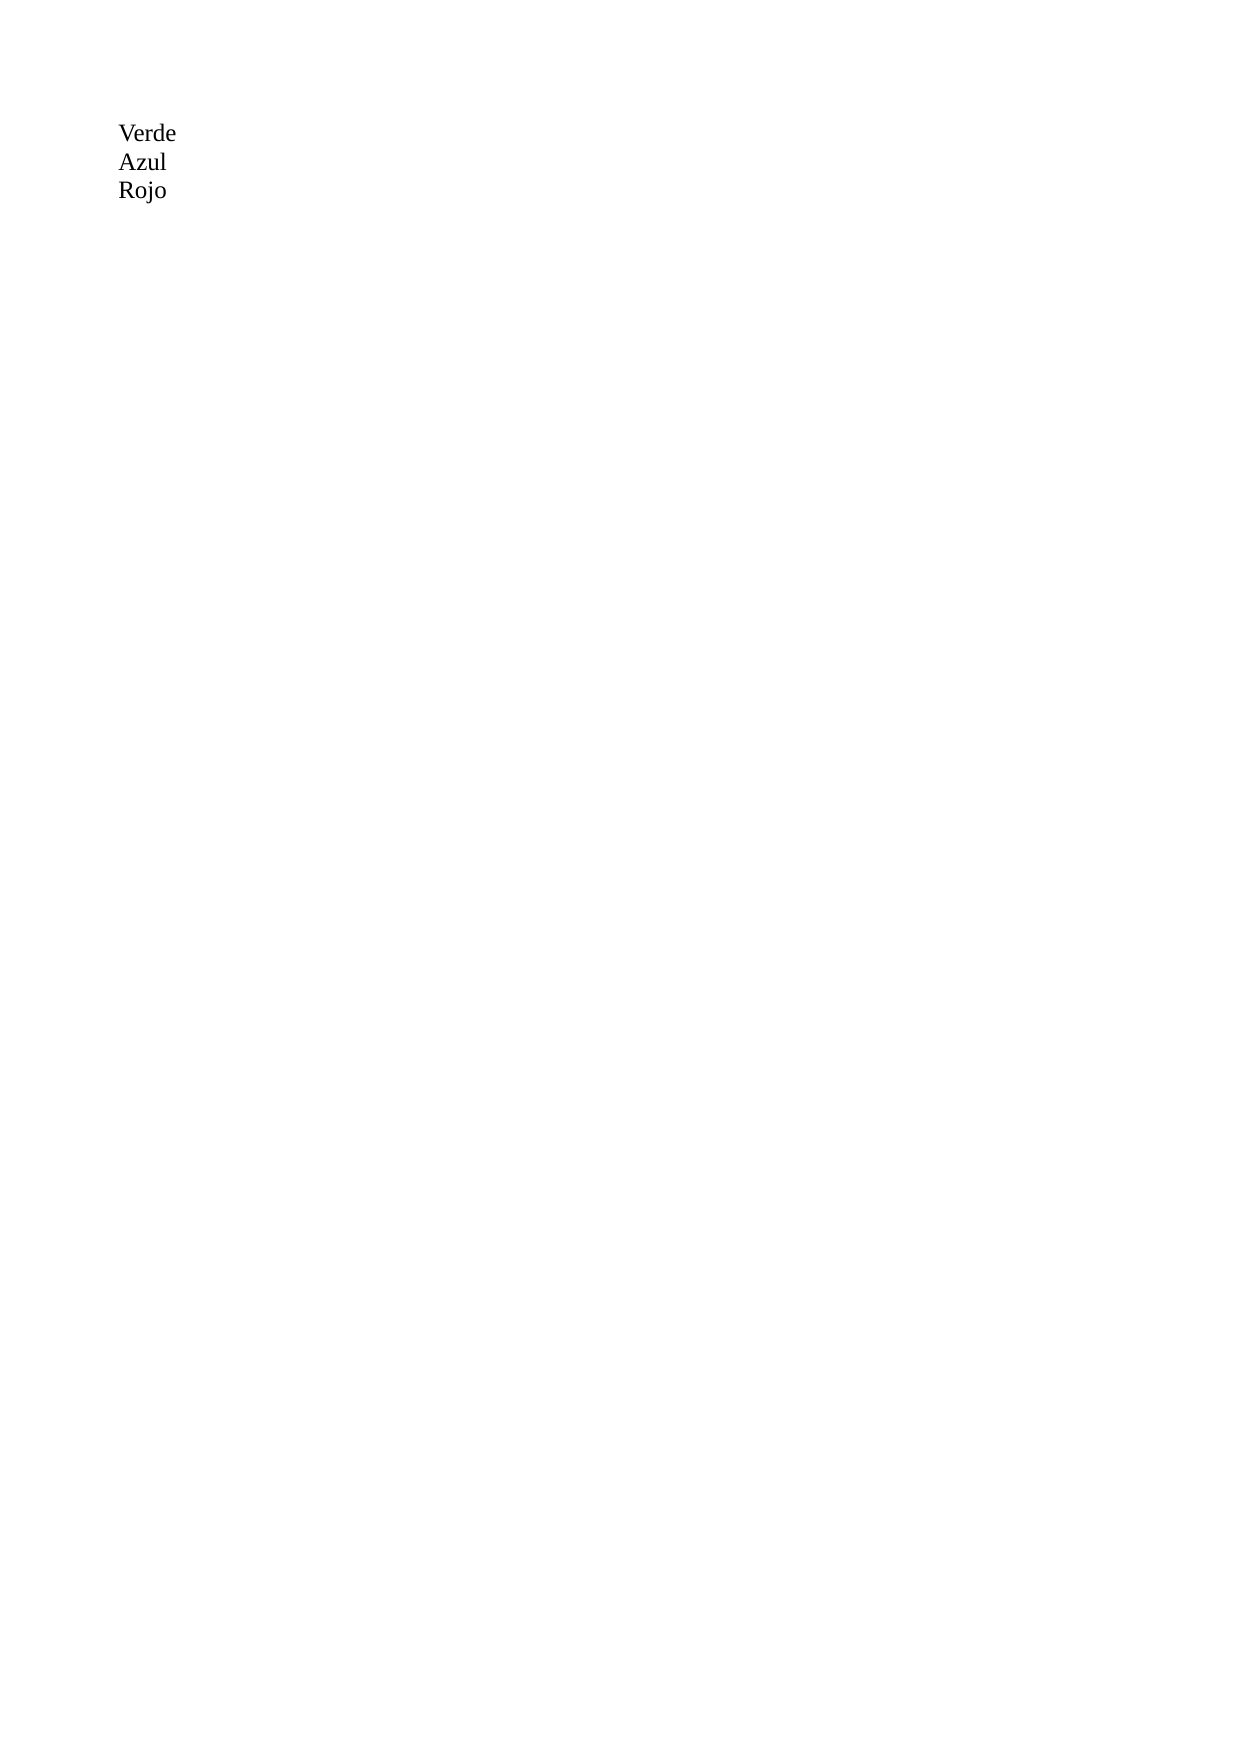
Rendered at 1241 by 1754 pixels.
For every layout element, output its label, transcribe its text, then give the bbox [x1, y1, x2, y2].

text Azul [118, 147, 1122, 176]
text Rojo [118, 176, 1122, 204]
text Verde [118, 118, 1122, 147]
